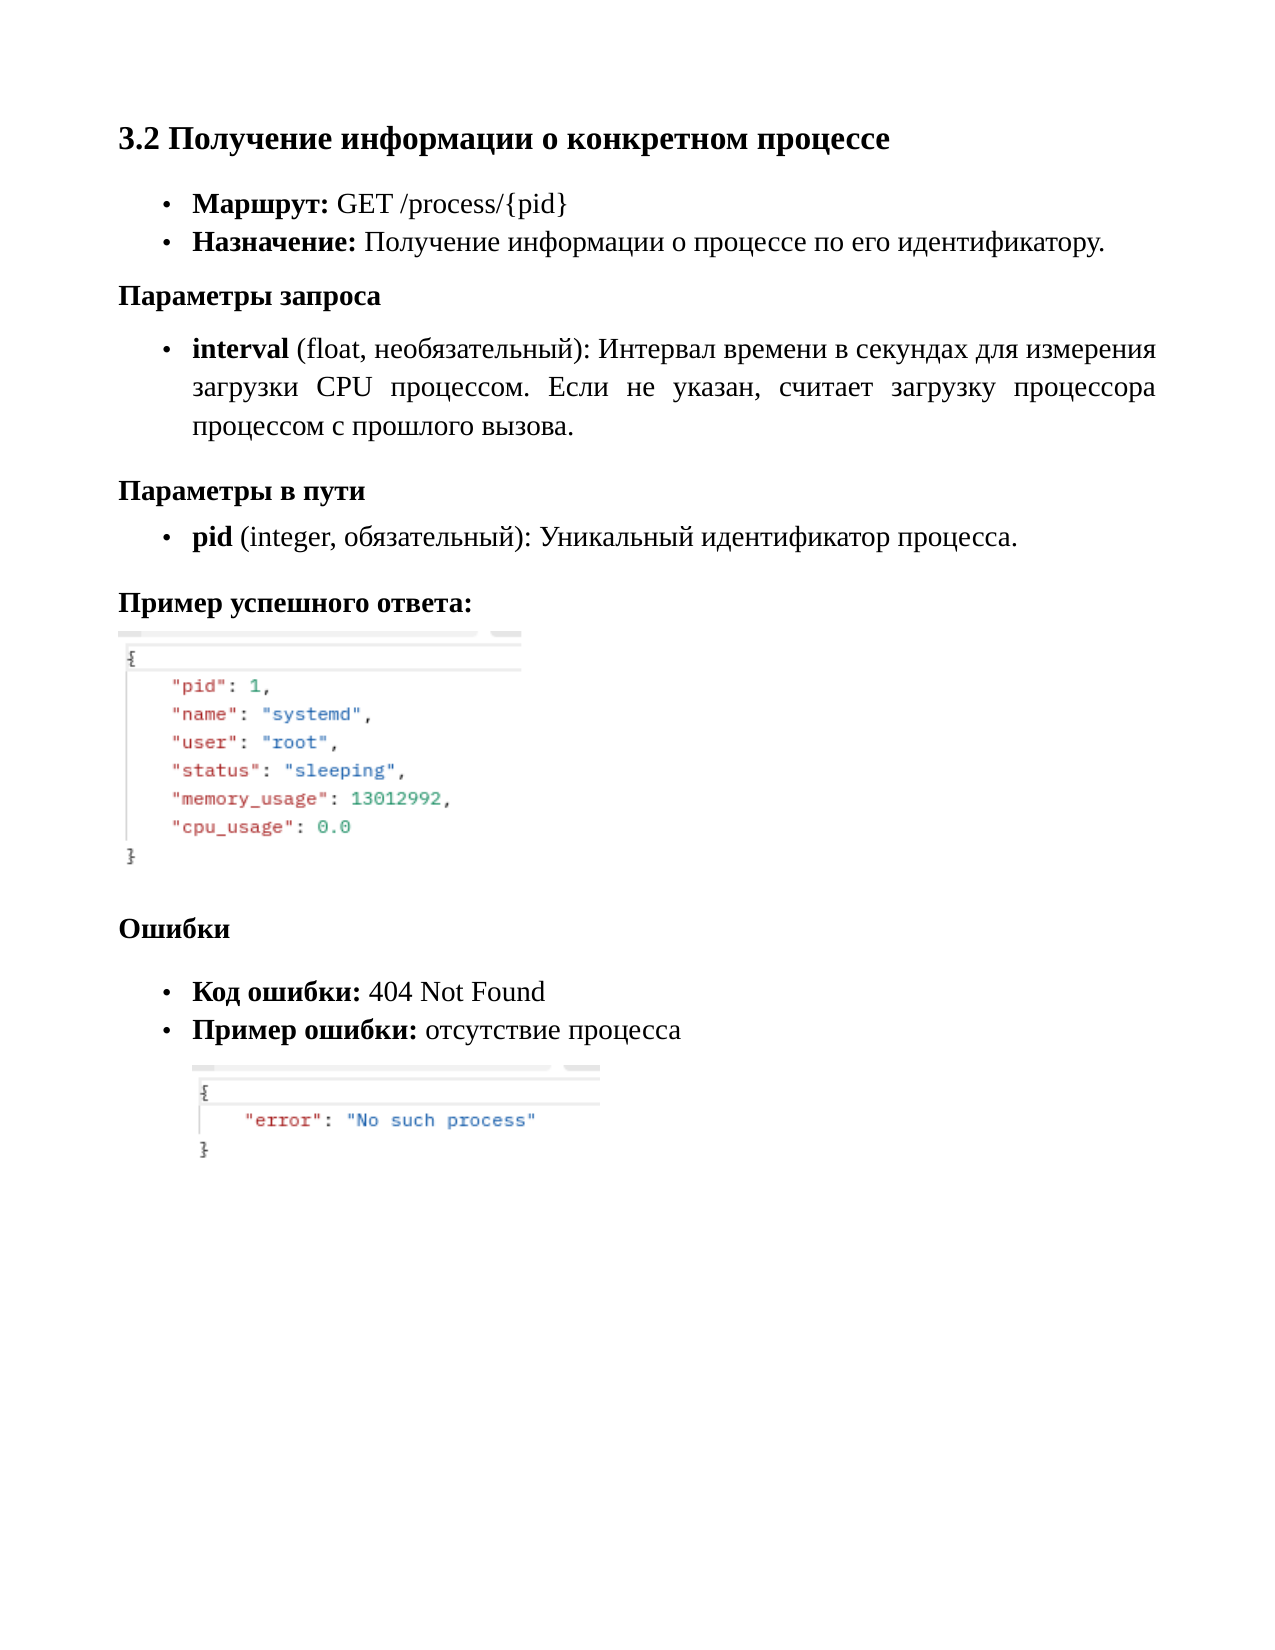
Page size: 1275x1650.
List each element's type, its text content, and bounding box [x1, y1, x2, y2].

list Назначение: Получение информации о процессе по его идентификатору. [162, 224, 1157, 258]
text Параметры запроса [118, 278, 1157, 311]
subtitle Параметры в пути [118, 473, 1157, 507]
list Пример ошибки: отсутствие процесса [162, 1012, 1157, 1046]
picture [192, 1065, 600, 1180]
subtitle Пример успешного ответа: [118, 585, 1157, 619]
list pid (integer, обязательный): Уникальный идентификатор процесса. [162, 519, 1157, 553]
list interval (float, необязательный): Интервал времени в секундах для измерения загрузки CPU процессом. Если не указан, считает загрузку процессора процессом с прошлого вызова. [162, 331, 1157, 441]
list Маршрут: GET /process/{pid} [162, 186, 1157, 219]
picture [118, 631, 522, 877]
list Код ошибки: 404 Not Found [162, 974, 1157, 1007]
subtitle 3.2 Получение информации о конкретном процессе [118, 118, 1157, 156]
subtitle Ошибки [118, 911, 1157, 944]
